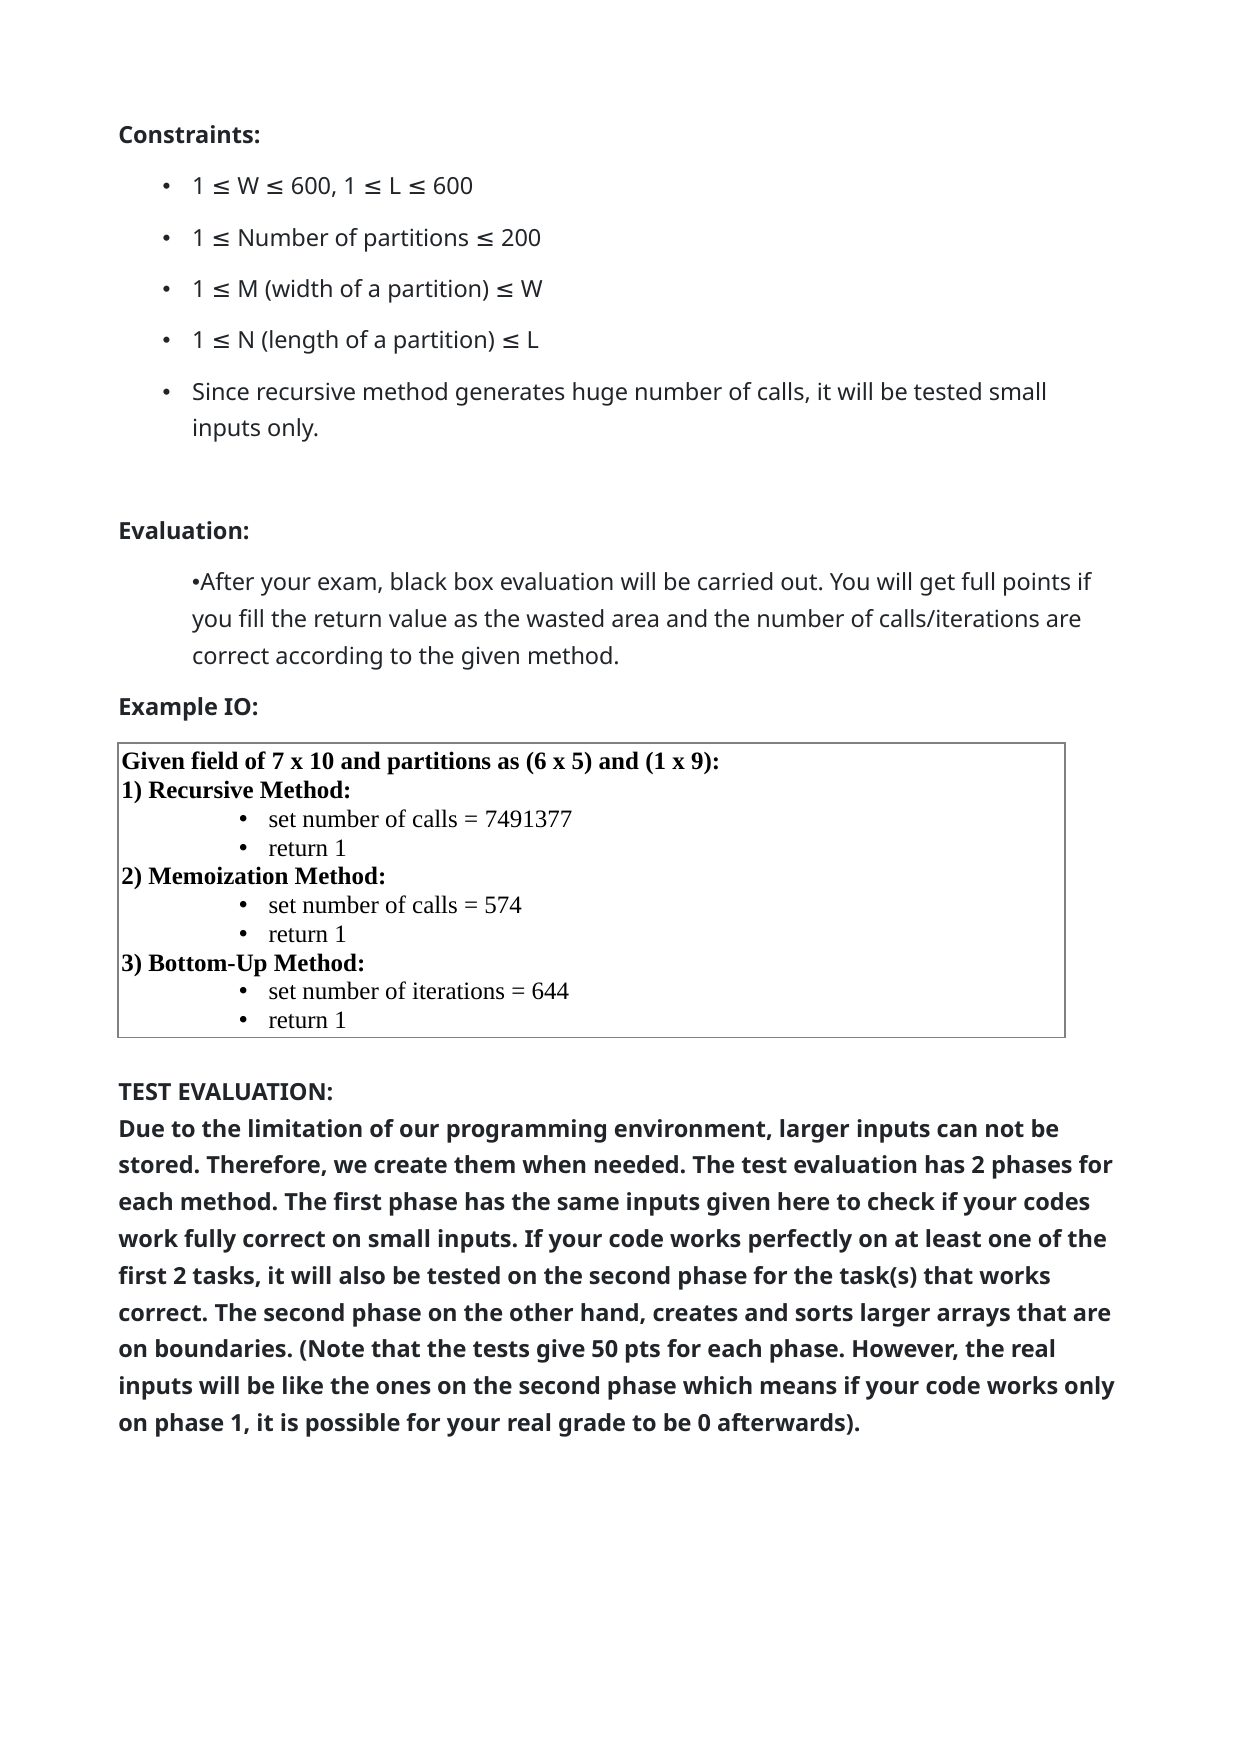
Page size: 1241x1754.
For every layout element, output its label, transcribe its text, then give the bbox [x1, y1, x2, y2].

text Constraints: [118, 118, 1122, 150]
list 1 ≤ W ≤ 600, 1 ≤ L ≤ 600 [162, 169, 1122, 201]
list Since recursive method generates huge number of calls, it will be tested small inputs only. [162, 375, 1122, 444]
text Example IO: [118, 691, 1122, 723]
list 1 ≤ M (width of a partition) ≤ W [162, 272, 1122, 304]
list After your exam, black box evaluation will be carried out. You will get full points if you fill the return value as the wasted area and the number of calls/iterations are correct according to the given method. [118, 566, 1122, 671]
list 1 ≤ Number of partitions ≤ 200 [162, 221, 1122, 253]
table_header Given field of 7 x 10 and partitions as (6 x 5) and (1 x 9): 1) Recursive Method: set number of calls = 7491377 return 1 2) Memoization Method: set number of calls = 574 return 1 3) Bottom-Up Method: set number of iterations = 644 return 1 [119, 744, 1064, 1037]
text TEST EVALUATION: Due to the limitation of our programming environment, larger inputs can not be stored. Therefore, we create them when needed. The test evaluation has 2 phases for each method. The first phase has the same inputs given here to check if your codes work fully correct on small inputs. If your code works perfectly on at least one of the first 2 tasks, it will also be tested on the second phase for the task(s) that works correct. The second phase on the other hand, creates and sorts larger arrays that are on boundaries. (Note that the tests give 50 pts for each phase. However, the real inputs will be like the ones on the second phase which means if your code works only on phase 1, it is possible for your real grade to be 0 afterwards). [118, 1038, 1122, 1438]
text Evaluation: [118, 514, 1122, 546]
list 1 ≤ N (length of a partition) ≤ L [162, 323, 1122, 356]
